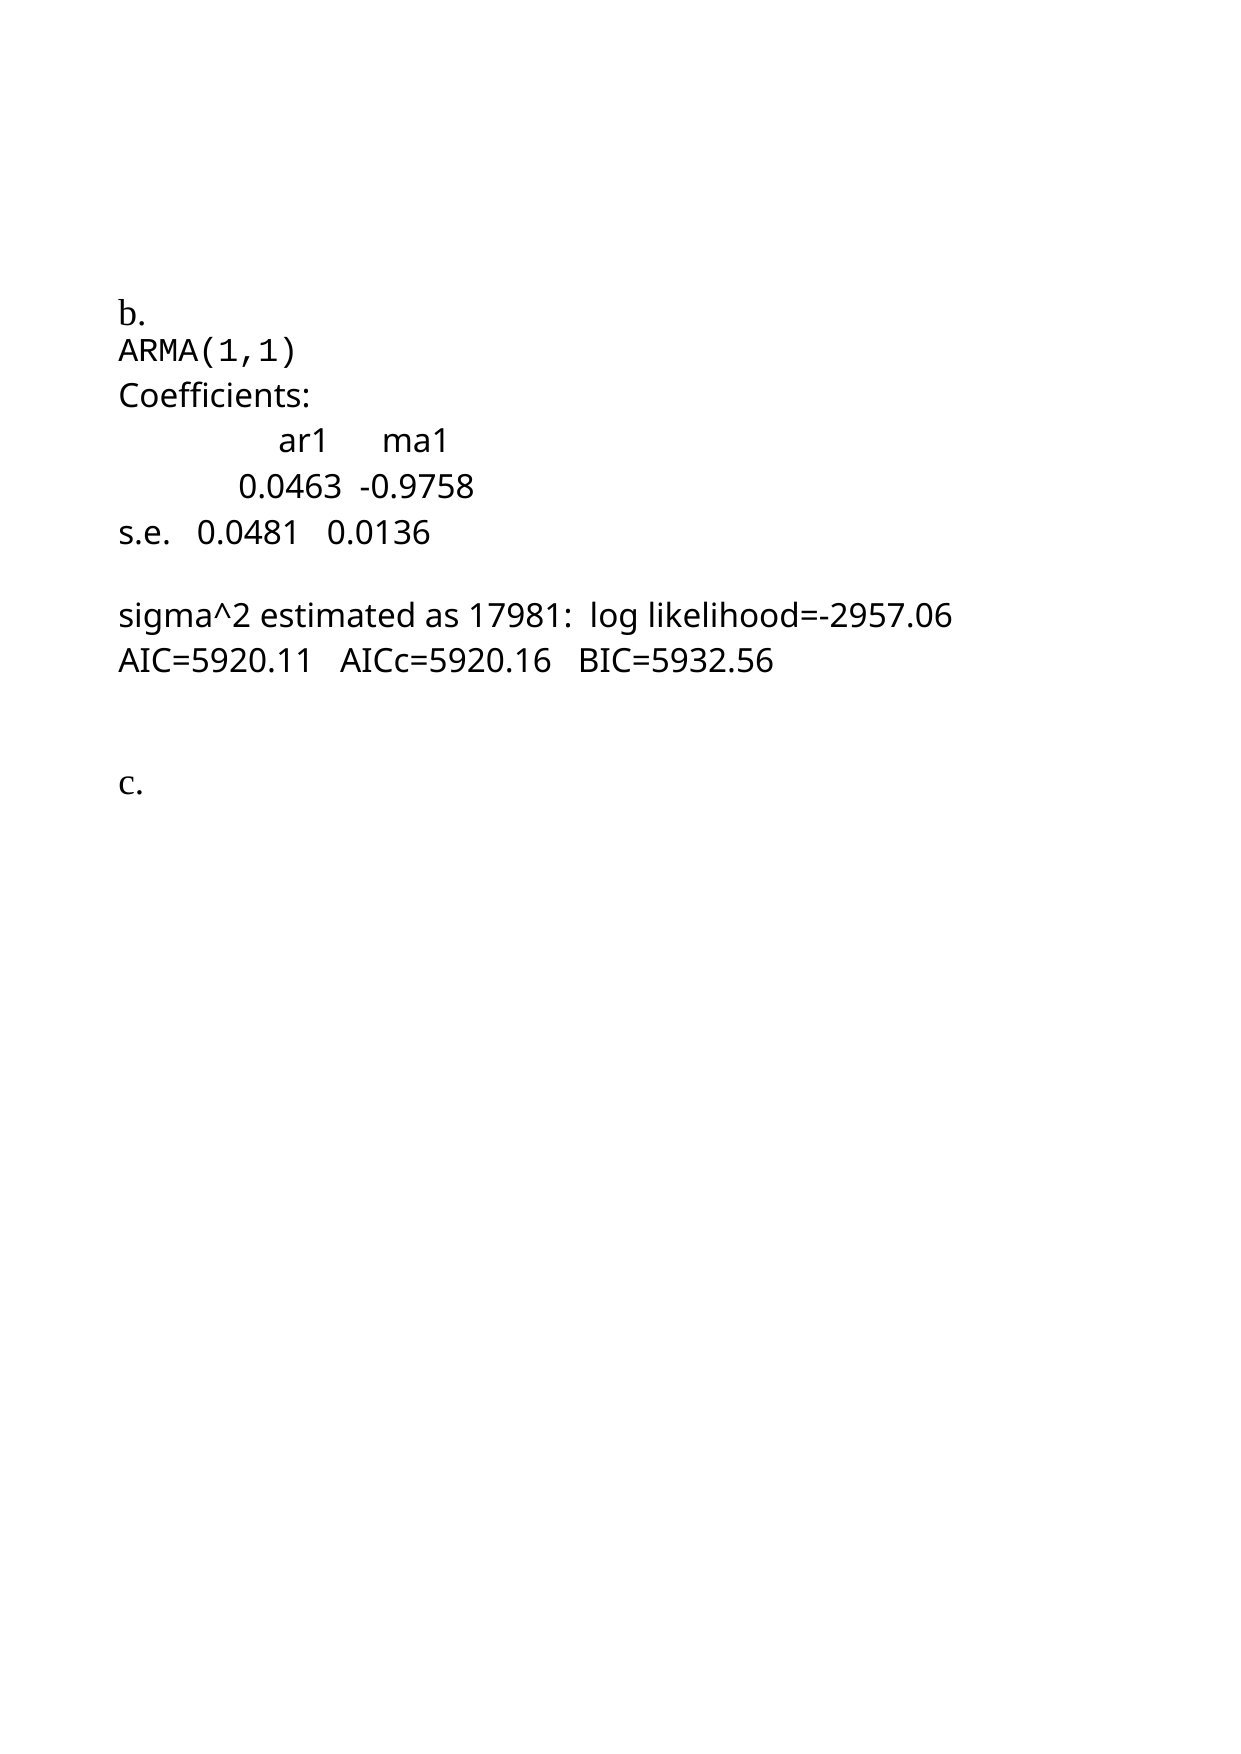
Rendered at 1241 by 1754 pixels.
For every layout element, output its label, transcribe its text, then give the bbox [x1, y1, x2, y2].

text AIC=5920.11 AICc=5920.16 BIC=5932.56 [118, 637, 1122, 682]
text sigma^2 estimated as 17981: log likelihood=-2957.06 [118, 592, 1122, 637]
text b. [118, 291, 1122, 334]
text 0.0463 -0.9758 [118, 463, 1122, 508]
text ar1 ma1 [118, 417, 1122, 463]
text s.e. 0.0481 0.0136 [118, 508, 1122, 554]
text c. [118, 759, 1122, 802]
text ARMA(1,1) [118, 334, 1122, 372]
text Coefficients: [118, 372, 1122, 417]
